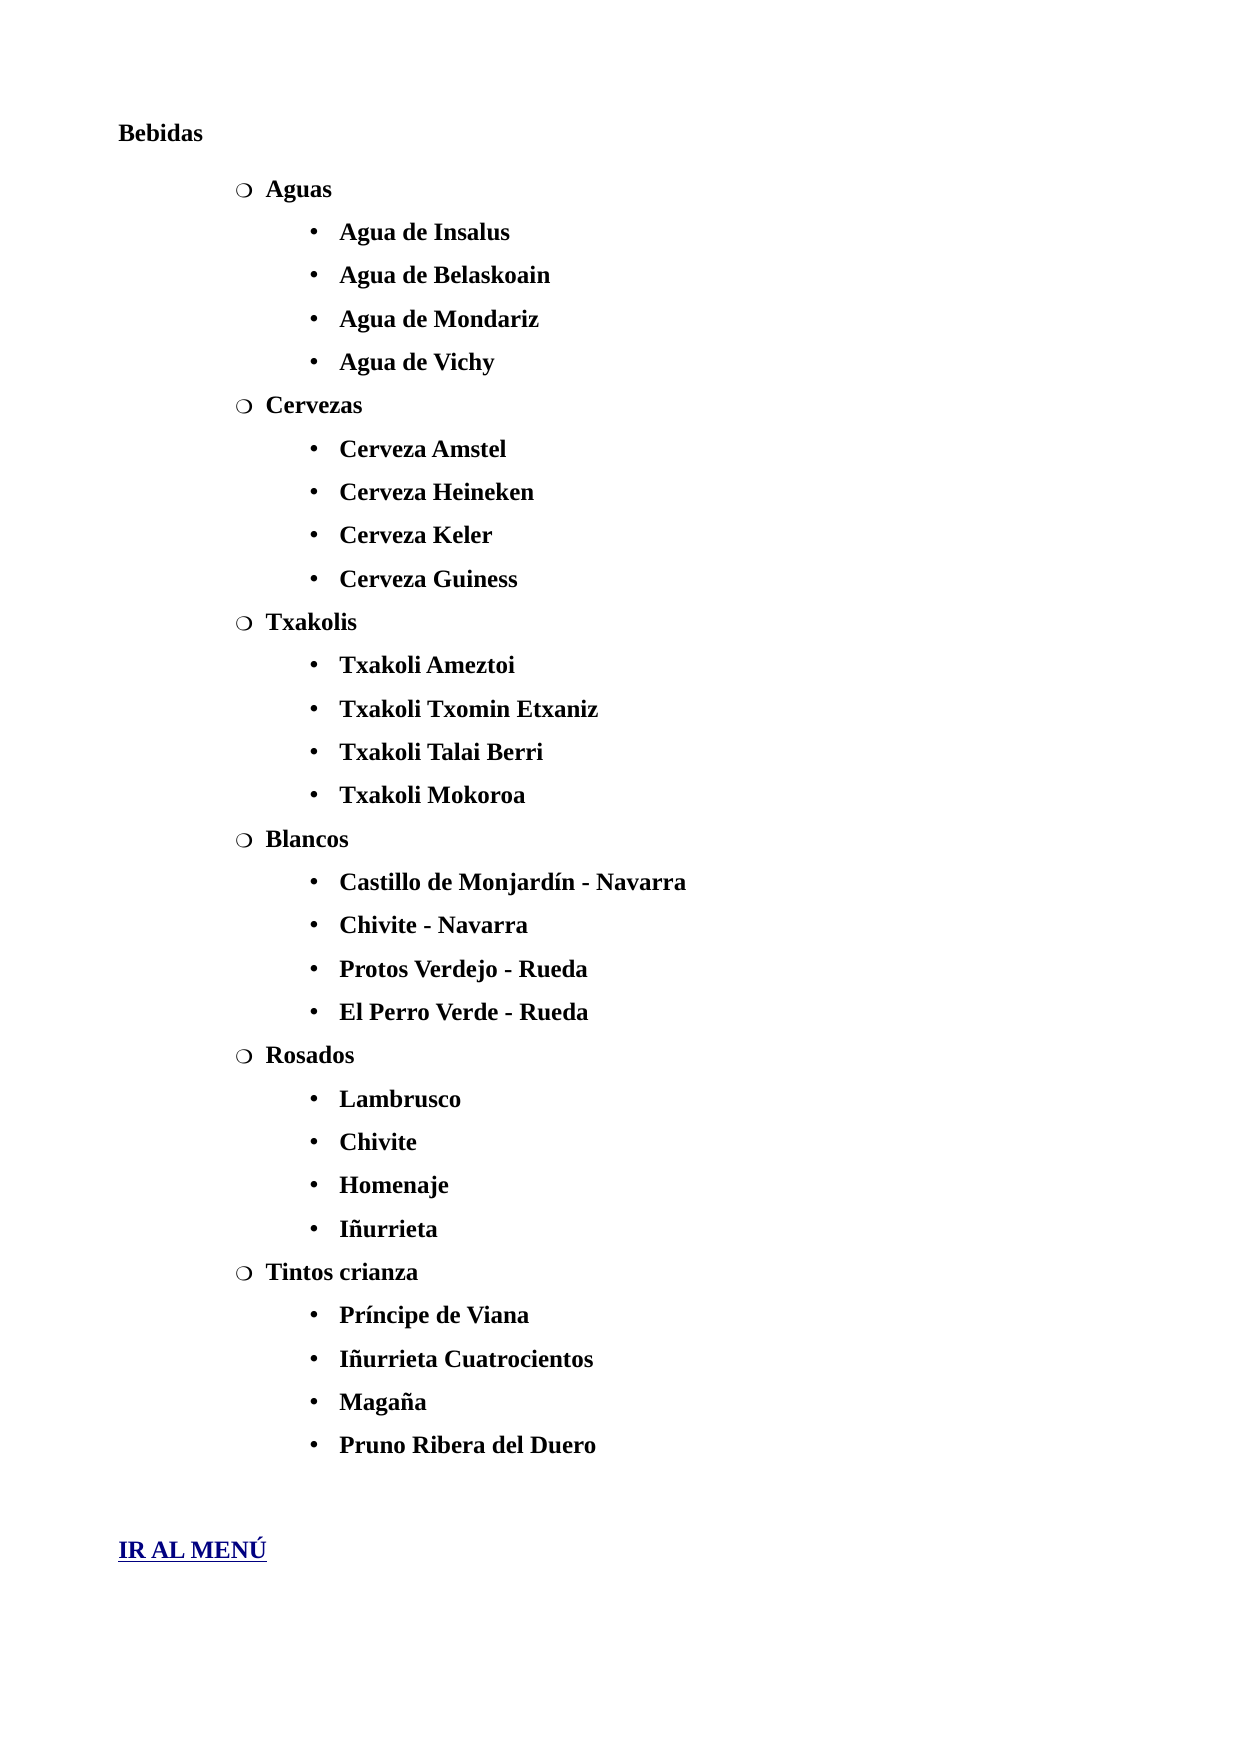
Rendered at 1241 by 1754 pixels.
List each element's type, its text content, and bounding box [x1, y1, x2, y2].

subtitle Bebidas [118, 118, 1122, 147]
subtitle Blancos [236, 824, 1122, 853]
subtitle Cerveza Heineken [309, 477, 1122, 506]
subtitle Cerveza Amstel [309, 434, 1122, 463]
subtitle Txakolis [236, 607, 1122, 636]
subtitle Iñurrieta [309, 1214, 1122, 1243]
subtitle Iñurrieta Cuatrocientos [309, 1344, 1122, 1373]
subtitle Txakoli Mokoroa [309, 781, 1122, 809]
subtitle Txakoli Ameztoi [309, 651, 1122, 679]
subtitle Príncipe de Viana [309, 1301, 1122, 1329]
subtitle Lambrusco [309, 1084, 1122, 1113]
subtitle Tintos crianza [236, 1257, 1122, 1286]
subtitle Chivite - Navarra [309, 911, 1122, 939]
subtitle Cerveza Keler [309, 521, 1122, 549]
subtitle Castillo de Monjardín - Navarra [309, 867, 1122, 896]
subtitle Aguas [236, 174, 1122, 203]
subtitle Chivite [309, 1127, 1122, 1156]
subtitle Cerveza Guiness [309, 564, 1122, 593]
subtitle Txakoli Talai Berri [309, 737, 1122, 766]
subtitle Txakoli Txomin Etxaniz [309, 694, 1122, 723]
subtitle Agua de Vichy [309, 347, 1122, 376]
subtitle Cervezas [236, 391, 1122, 419]
subtitle Pruno Ribera del Duero [309, 1431, 1122, 1459]
subtitle Agua de Insalus [309, 217, 1122, 246]
subtitle El Perro Verde - Rueda [309, 997, 1122, 1026]
subtitle Magaña [309, 1387, 1122, 1416]
subtitle IR AL MENÚ [118, 1536, 1122, 1564]
subtitle Agua de Mondariz [309, 304, 1122, 333]
subtitle Agua de Belaskoain [309, 261, 1122, 289]
subtitle Homenaje [309, 1171, 1122, 1199]
subtitle Protos Verdejo - Rueda [309, 954, 1122, 983]
subtitle Rosados [236, 1041, 1122, 1069]
